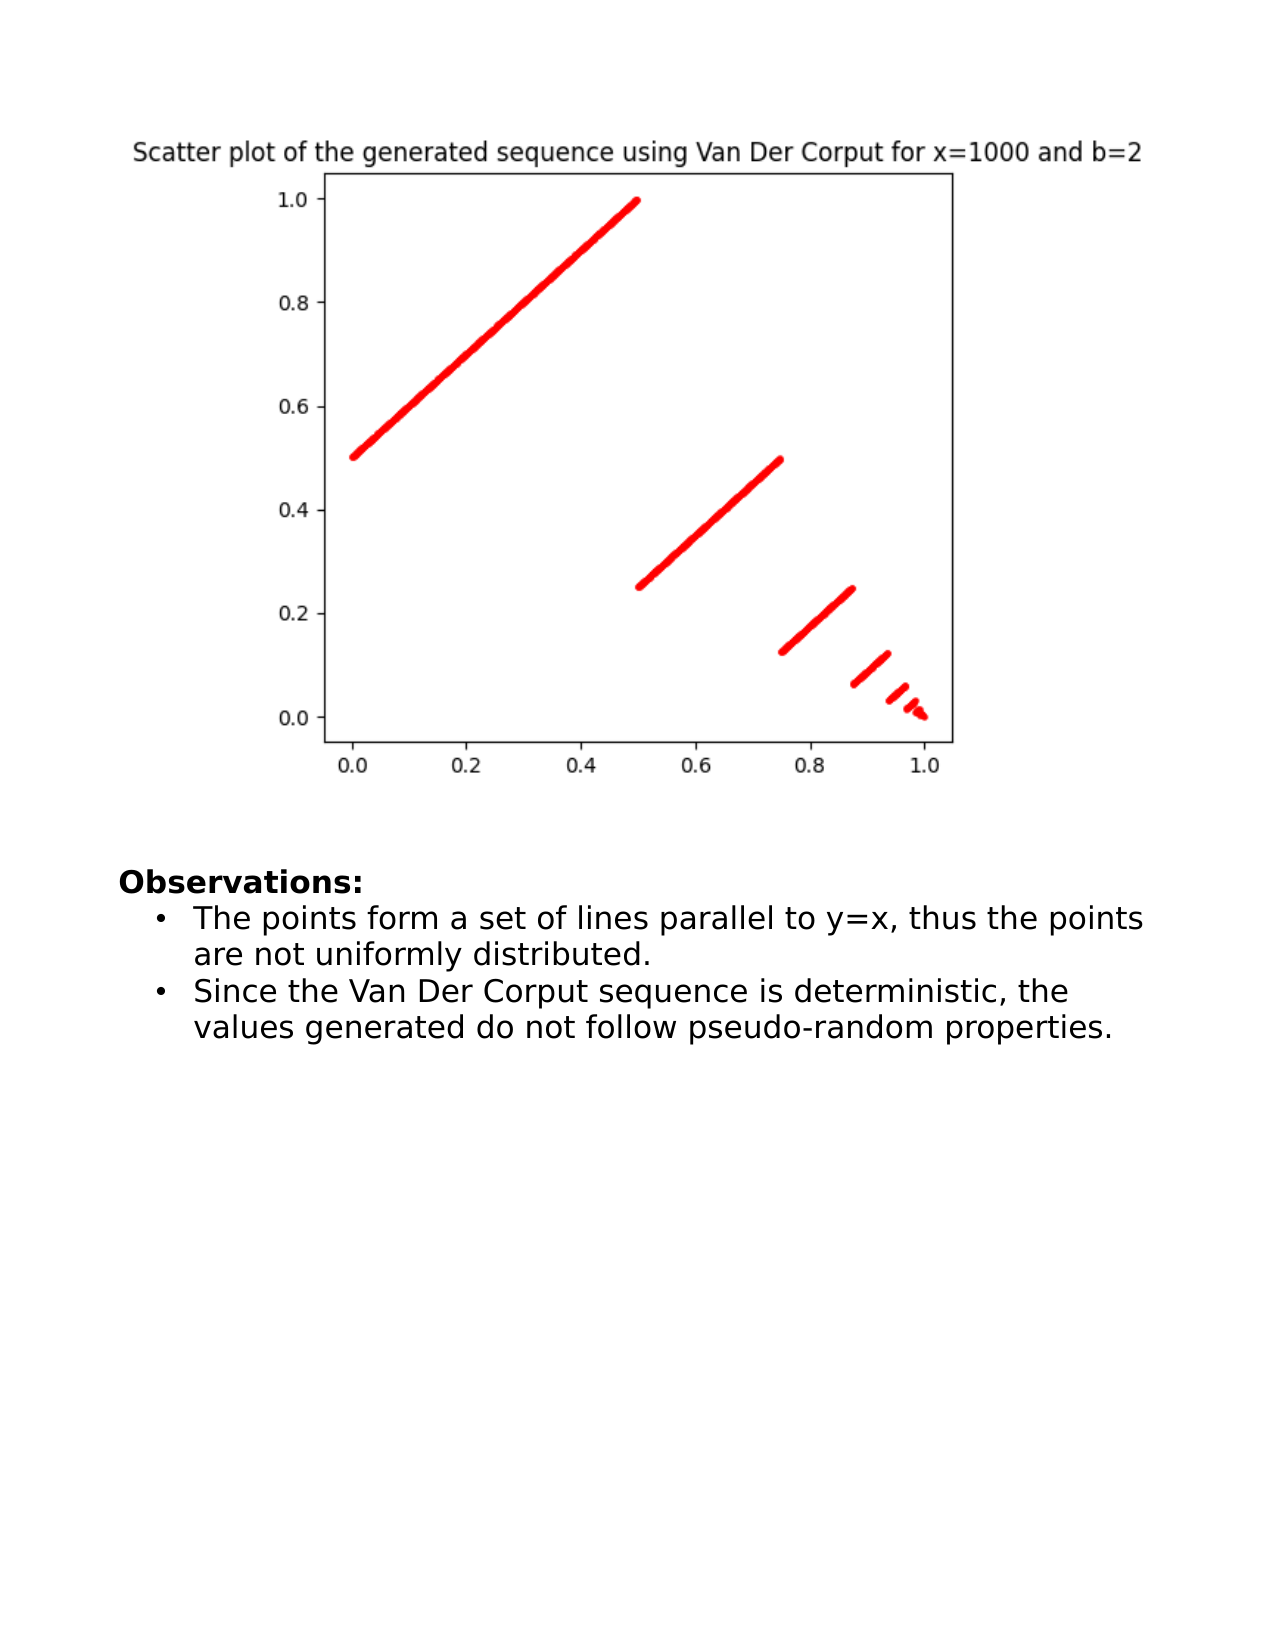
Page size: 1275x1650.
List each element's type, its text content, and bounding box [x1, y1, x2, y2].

picture [118, 126, 1157, 792]
text Observations: [118, 864, 1157, 900]
list The points form a set of lines parallel to y=x, thus the points are not uniformly distributed. [156, 900, 1157, 973]
list Since the Van Der Corput sequence is deterministic, the values generated do not follow pseudo-random properties. [156, 973, 1157, 1046]
